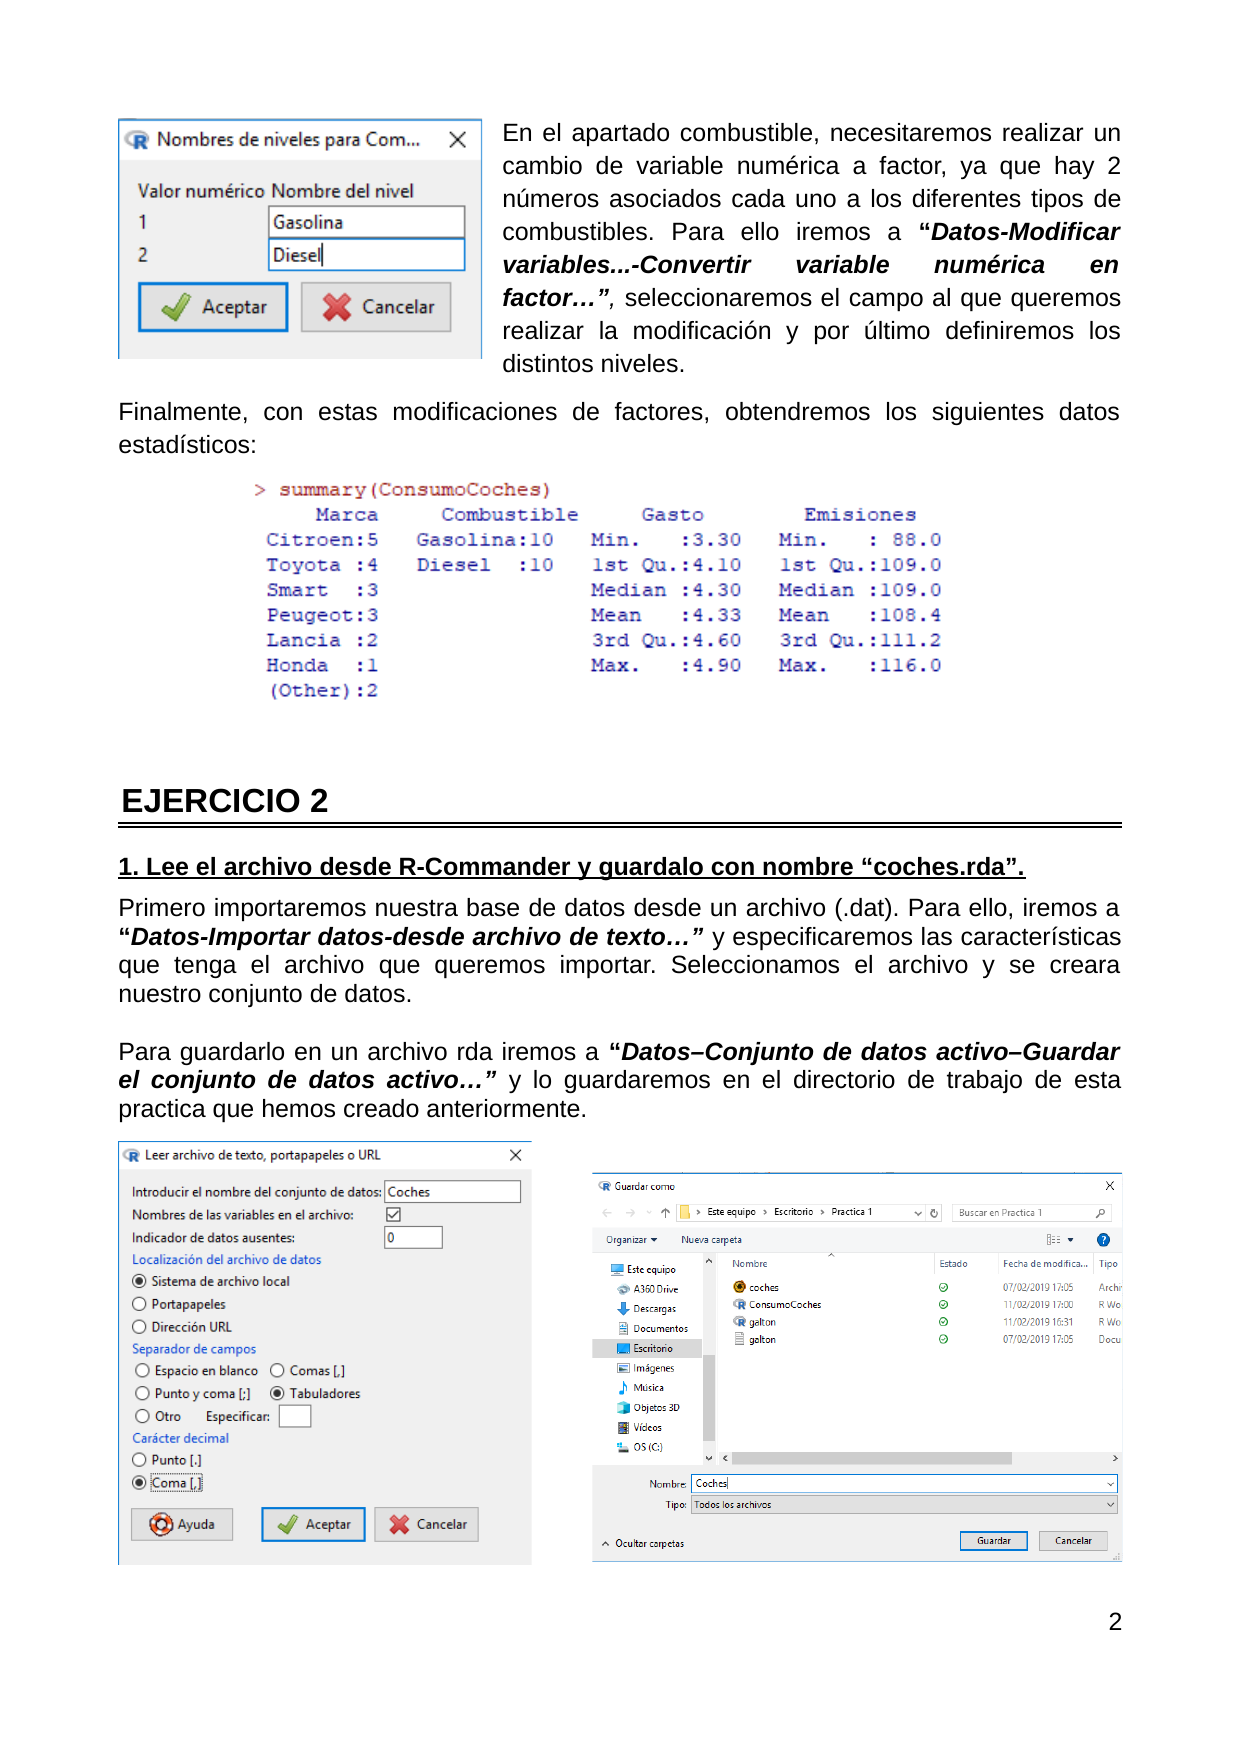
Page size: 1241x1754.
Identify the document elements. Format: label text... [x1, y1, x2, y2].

picture [118, 118, 483, 359]
text Primero importaremos nuestra base de datos desde un archivo (.dat). Para ello, iremos a “Datos-Importar datos-desde archivo de texto…” y especificaremos las características que tenga el archivo que queremos importar. Seleccionamos el archivo y se creara nuestro conjunto de datos. [118, 893, 1122, 1008]
picture [592, 1172, 1123, 1562]
text Finalmente, con estas modificaciones de factores, obtendremos los siguientes datos estadísticos: [118, 397, 1122, 459]
text Para guardarlo en un archivo rda iremos a “Datos–Conjunto de datos activo–Guardar el conjunto de datos activo…” y lo guardaremos en el directorio de trabajo de esta practica que hemos creado anteriormente. [118, 1037, 1122, 1123]
picture [254, 477, 986, 714]
subtitle EJERCICIO 2 [118, 778, 1122, 822]
text 1. Lee el archivo desde R-Commander y guardalo con nombre “coches.rda”. [118, 852, 1122, 881]
text En el apartado combustible, necesitaremos realizar un cambio de variable numérica a factor, ya que hay 2 números asociados cada uno a los diferentes tipos de combustibles. Para ello iremos a “Datos-Modificar variables...-Convertir variable numérica en factor…”, seleccionaremos el campo al que queremos realizar la modificación y por último definiremos los distintos niveles. [502, 118, 1122, 378]
